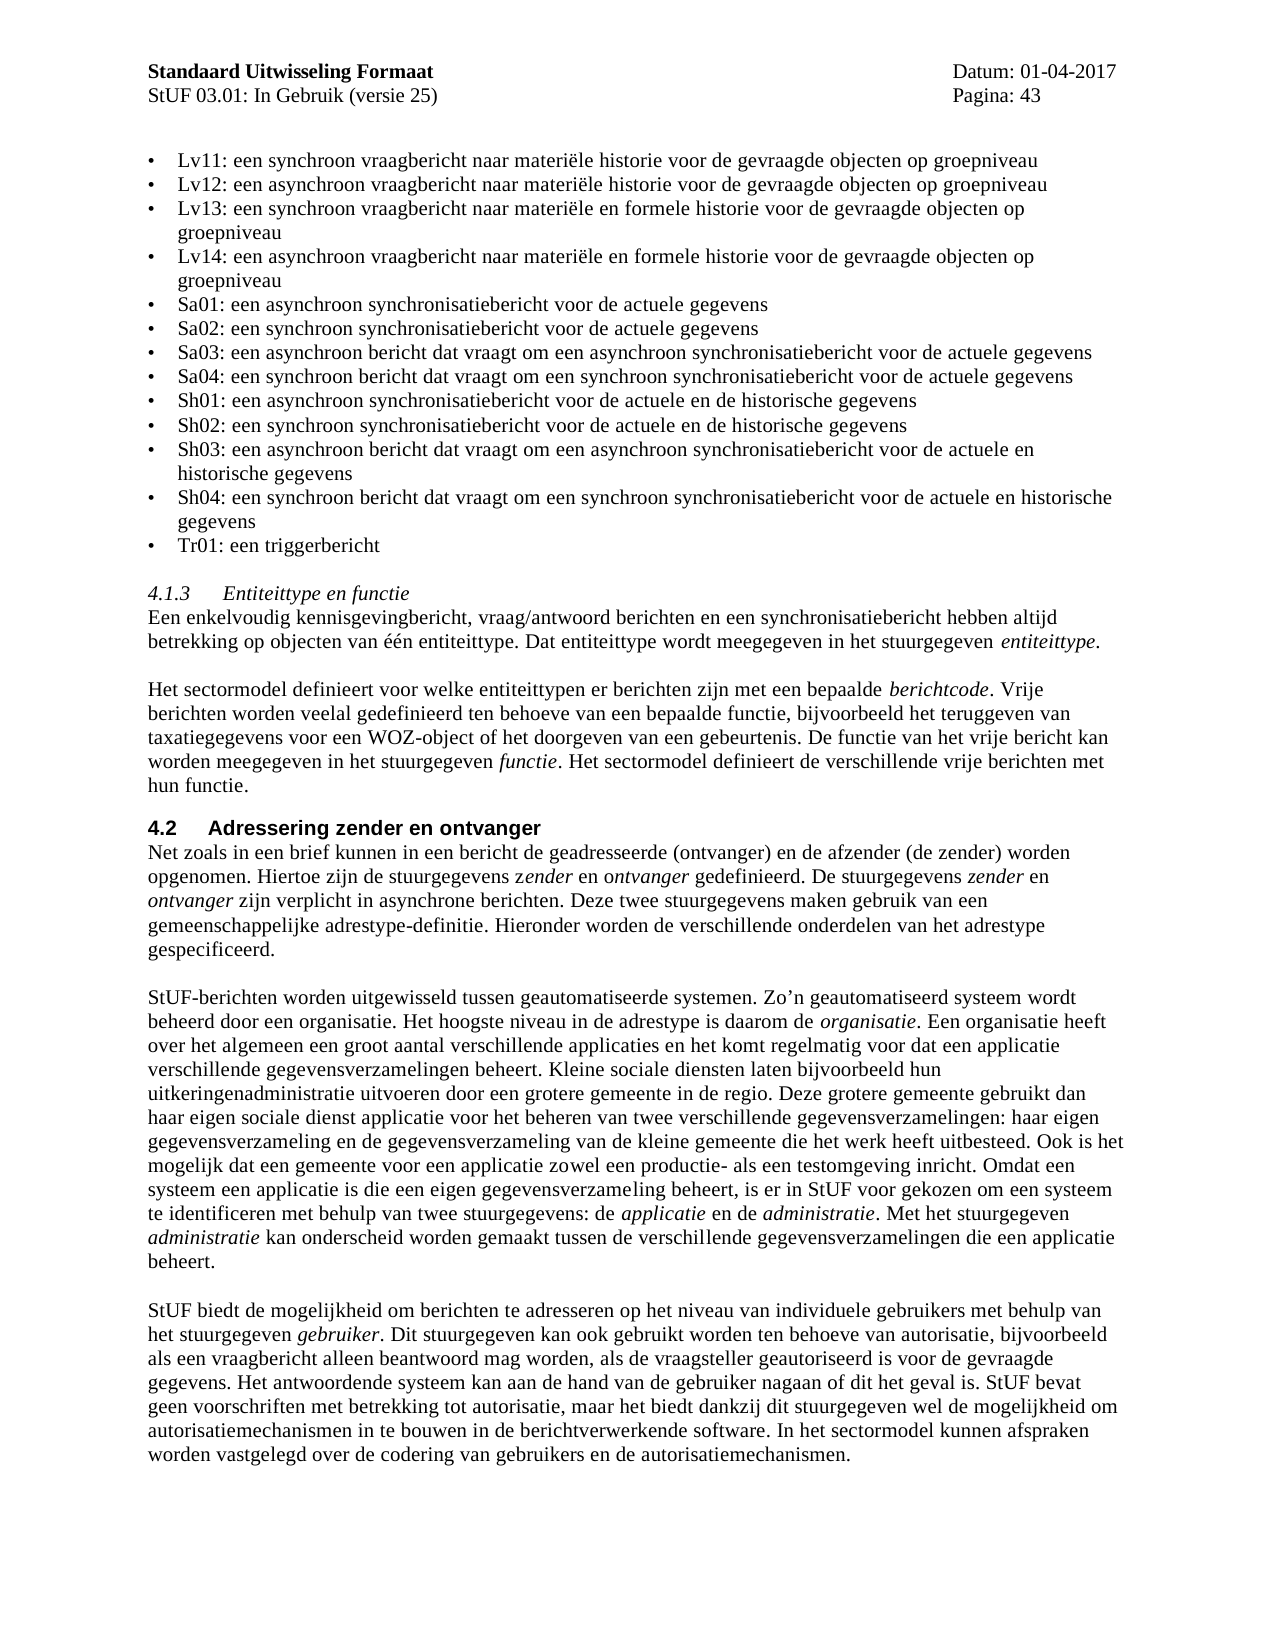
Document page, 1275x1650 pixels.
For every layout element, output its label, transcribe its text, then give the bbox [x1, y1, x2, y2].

list Sa04: een synchroon bericht dat vraagt om een synchroon synchronisatiebericht voor de actuele gegevens [148, 364, 1127, 388]
list Sh04: een synchroon bericht dat vraagt om een synchroon synchronisatiebericht voor de actuele en historische gegevens [148, 484, 1127, 533]
text StUF-berichten worden uitgewisseld tussen geautomatiseerde systemen. Zo’n geautomatiseerd systeem wordt beheerd door een organisatie. Het hoogste niveau in de adrestype is daarom de organisatie. Een organisatie heeft over het al­gemeen een groot aantal verschillende applicaties en het komt regelmatig voor dat een applicatie verschillende gege­vensverzamelingen beheert. Kleine sociale diensten laten bijvoorbeeld hun uitkeringenadministratie uitvoeren door een grotere gemeente in de regio. Deze grotere gemeente gebruikt dan haar eigen sociale dienst applicatie voor het beheren van twee verschillende gegevensverzamelingen: haar eigen gegevensverzameling en de gegevensverzameling van de kleine gemeente die het werk heeft uitbesteed. Ook is het mogelijk dat een gemeente voor een applicatie zo­wel een productie- als een testomgeving inricht. Omdat een systeem een applicatie is die een eigen gegevensverzame­ling beheert, is er in StUF voor gekozen om een systeem te identificeren met behulp van twee stuurgegevens: de ap­plicatie en de administratie. Met het stuurgegeven administratie kan onderscheid worden gemaakt tussen de verschil­lende gegevensverzamelingen die een applicatie beheert. [148, 984, 1127, 1273]
list Sh03: een asynchroon bericht dat vraagt om een asynchroon synchronisatiebericht voor de actuele en historische gegevens [148, 436, 1127, 484]
text StUF biedt de mogelijkheid om berichten te adresseren op het niveau van individuele gebruikers met behulp van het stuurgegeven gebruiker. Dit stuurgegeven kan ook gebruikt worden ten behoeve van autorisatie, bijvoorbeeld als een vraagbericht alleen beantwoord mag worden, als de vraagsteller geautoriseerd is voor de gevraagde gegevens. Het antwoordende systeem kan aan de hand van de gebruiker nagaan of dit het geval is. StUF bevat geen voorschriften met betrekking tot autorisatie, maar het biedt dankzij dit stuurgegeven wel de mogelijkheid om autorisatiemechanismen in te bouwen in de berichtverwerkende software. In het sectormodel kunnen afspraken worden vastgelegd over de codering van gebruikers en de autorisatiemechanismen. [148, 1297, 1127, 1466]
subtitle Adressering zender en ontvanger [148, 816, 1127, 840]
list Lv12: een asynchroon vraagbericht naar materiële historie voor de gevraagde objecten op groepniveau [148, 172, 1127, 196]
text Het sectormodel definieert voor welke entiteittypen er berichten zijn met een bepaalde berichtcode. Vrije berichten worden veelal gedefinieerd ten behoeve van een bepaalde functie, bijvoorbeeld het teruggeven van taxatiegegevens voor een WOZ-object of het doorgeven van een gebeurtenis. De functie van het vrije bericht kan worden meegegeven in het stuurgegeven functie. Het sectormodel definieert de verschillende vrije berichten met hun functie. [148, 677, 1127, 797]
subtitle Entiteittype en functie [148, 581, 1127, 605]
list Sa03: een asynchroon bericht dat vraagt om een asynchroon synchronisatiebericht voor de actuele gegevens [148, 340, 1127, 364]
list Sh02: een synchroon synchronisatiebericht voor de actuele en de historische gegevens [148, 412, 1127, 436]
list Sa01: een asynchroon synchronisatiebericht voor de actuele gegevens [148, 292, 1127, 316]
text Een enkelvoudig kennisgevingbericht, vraag/antwoord berichten en een synchronisatiebericht hebben altijd betrekking op objecten van één entiteittype. Dat entiteittype wordt meegegeven in het stuurgegeven entiteittype. [148, 605, 1127, 653]
list Sa02: een synchroon synchronisatiebericht voor de actuele gegevens [148, 316, 1127, 340]
list Tr01: een triggerbericht [148, 533, 1127, 557]
text Net zoals in een brief kunnen in een bericht de geadresseerde (ontvanger) en de afzender (de zender) worden opgenomen. Hiertoe zijn de stuurgegevens zender en ontvanger gedefinieerd. De stuurgegevens zender en ontvanger zijn verplicht in asynchrone berichten. Deze twee stuurgegevens maken gebruik van een gemeenschappelijke adrestype-definitie. Hieronder worden de verschillende onderdelen van het adrestype gespecificeerd. [148, 840, 1127, 961]
list Lv13: een synchroon vraagbericht naar materiële en formele historie voor de gevraagde objecten op groepniveau [148, 196, 1127, 244]
list Sh01: een asynchroon synchronisatiebericht voor de actuele en de historische gegevens [148, 388, 1127, 412]
list Lv14: een asynchroon vraagbericht naar materiële en formele historie voor de gevraagde objecten op groepniveau [148, 244, 1127, 292]
list Lv11: een synchroon vraagbericht naar materiële historie voor de gevraagde objecten op groepniveau [148, 148, 1127, 172]
